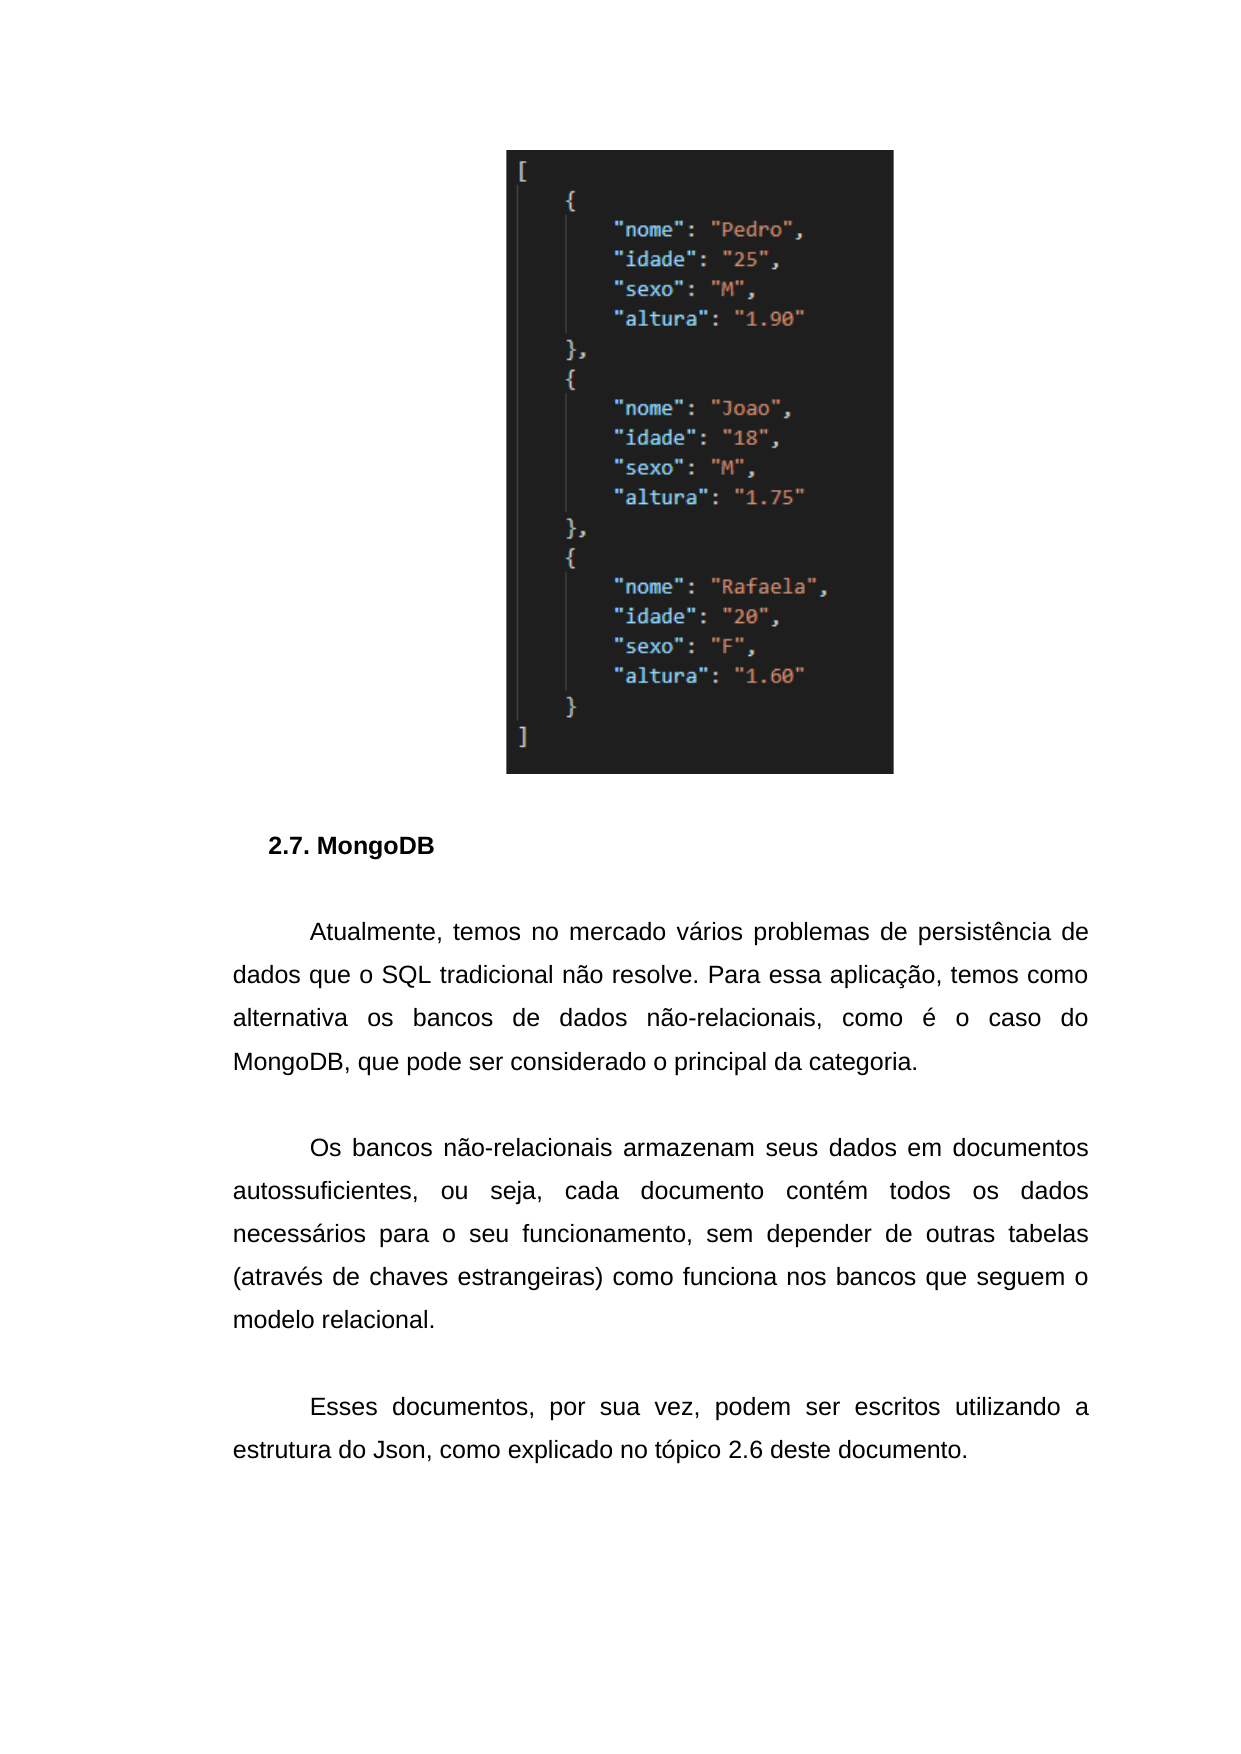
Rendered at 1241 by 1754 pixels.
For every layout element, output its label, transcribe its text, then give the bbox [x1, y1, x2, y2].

text Atualmente, temos no mercado vários problemas de persistência de dados que o SQL tradicional não resolve. Para essa aplicação, temos como alternativa os bancos de dados não-relacionais, como é o caso do MongoDB, que pode ser considerado o principal da categoria. [233, 917, 1090, 1075]
text Os bancos não-relacionais armazenam seus dados em documentos autossuficientes, ou seja, cada documento contém todos os dados necessários para o seu funcionamento, sem depender de outras tabelas (através de chaves estrangeiras) como funciona nos bancos que seguem o modelo relacional. [233, 1133, 1090, 1334]
subtitle 2.7. MongoDB [268, 831, 1090, 860]
picture [506, 150, 894, 774]
text Esses documentos, por sua vez, podem ser escritos utilizando a estrutura do Json, como explicado no tópico 2.6 deste documento. [233, 1392, 1090, 1463]
